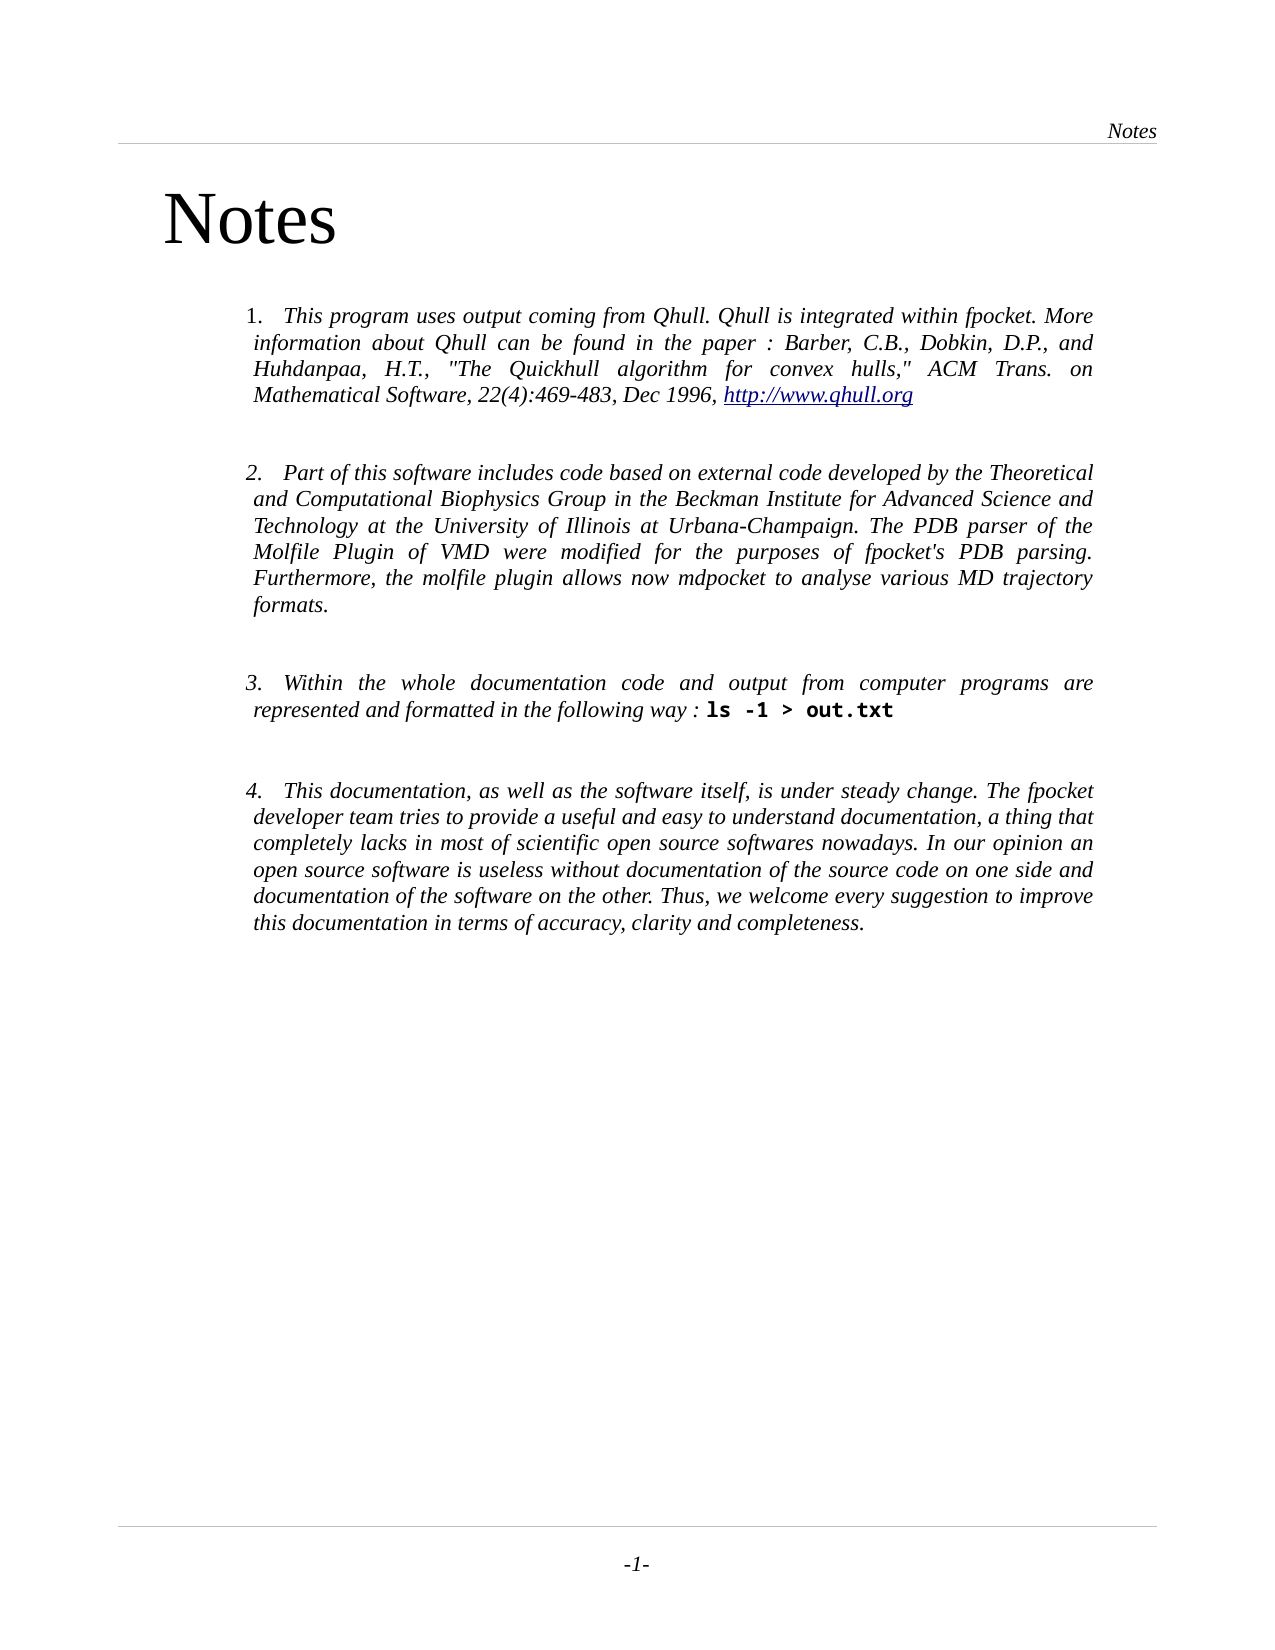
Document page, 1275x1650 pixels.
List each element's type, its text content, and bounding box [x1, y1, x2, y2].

subtitle Notes [163, 173, 1157, 259]
list Within the whole documentation code and output from computer programs are represented and formatted in the following way : ls -1 > out.txt [216, 668, 1097, 723]
list Part of this software includes code based on external code developed by the Theoretical and Computational Biophysics Group in the Beckman Institute for Advanced Science and Technology at the University of Illinois at Urbana-Champaign. The PDB parser of the Molfile Plugin of VMD were modified for the purposes of fpocket's PDB parsing. Furthermore, the molfile plugin allows now mdpocket to analyse various MD trajectory formats. [216, 459, 1097, 617]
list This documentation, as well as the software itself, is under steady change. The fpocket developer team tries to provide a useful and easy to understand documentation, a thing that completely lacks in most of scientific open source softwares nowadays. In our opinion an open source software is useless without documentation of the source code on one side and documentation of the software on the other. Thus, we welcome every suggestion to improve this documentation in terms of accuracy, clarity and completeness. [216, 777, 1097, 935]
list This program uses output coming from Qhull. Qhull is integrated within fpocket. More information about Qhull can be found in the paper : Barber, C.B., Dobkin, D.P., and Huhdanpaa, H.T., "The Quickhull algorithm for convex hulls," ACM Trans. on Mathematical Software, 22(4):469-483, Dec 1996, http://www.qhull.org [216, 302, 1097, 408]
